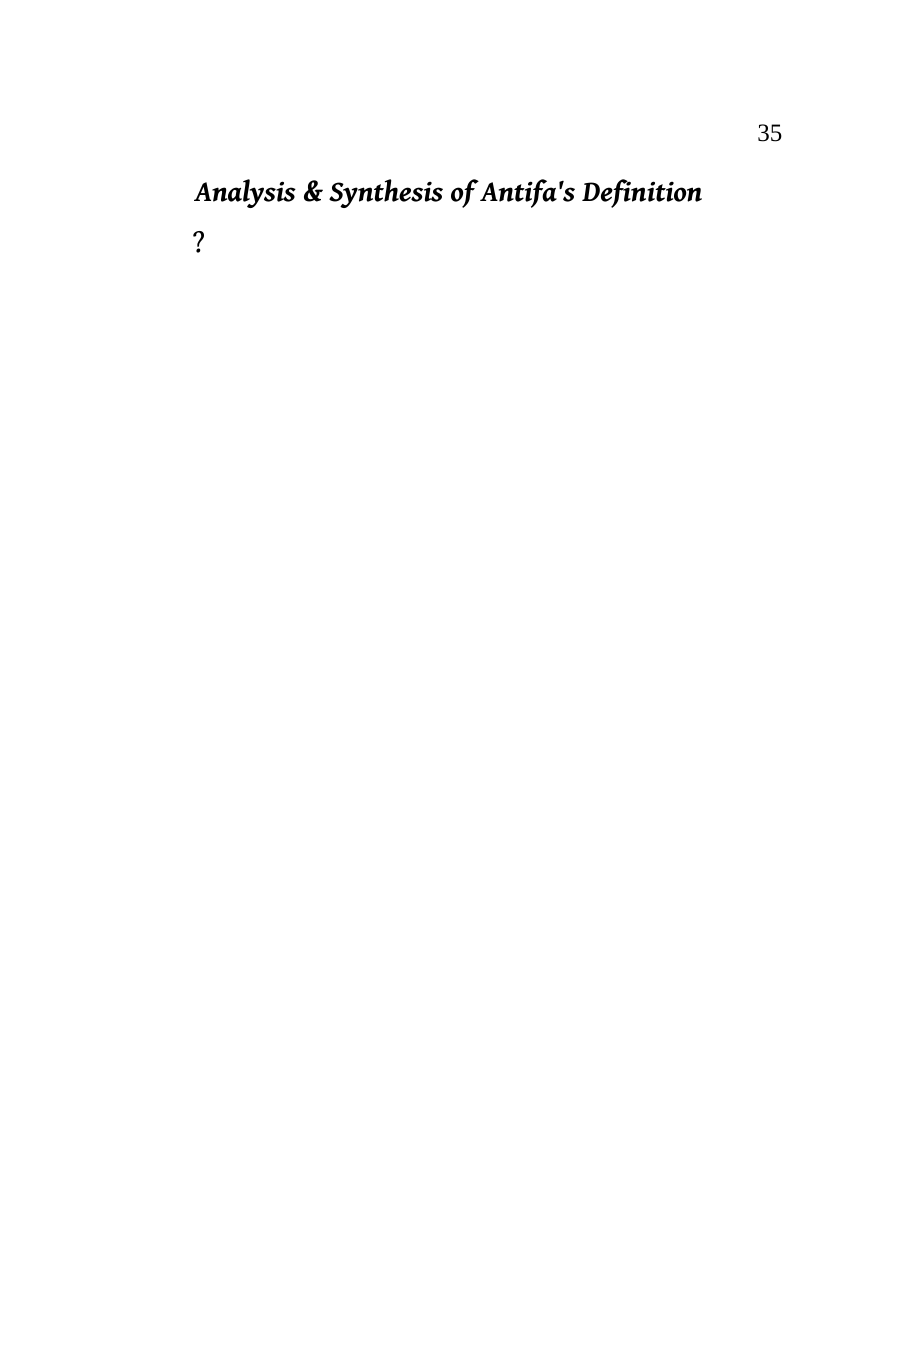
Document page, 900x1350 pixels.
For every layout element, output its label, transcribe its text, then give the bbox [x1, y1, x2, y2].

text Analysis & Synthesis of Antifa's Definition [118, 176, 782, 210]
text ? [118, 227, 782, 261]
